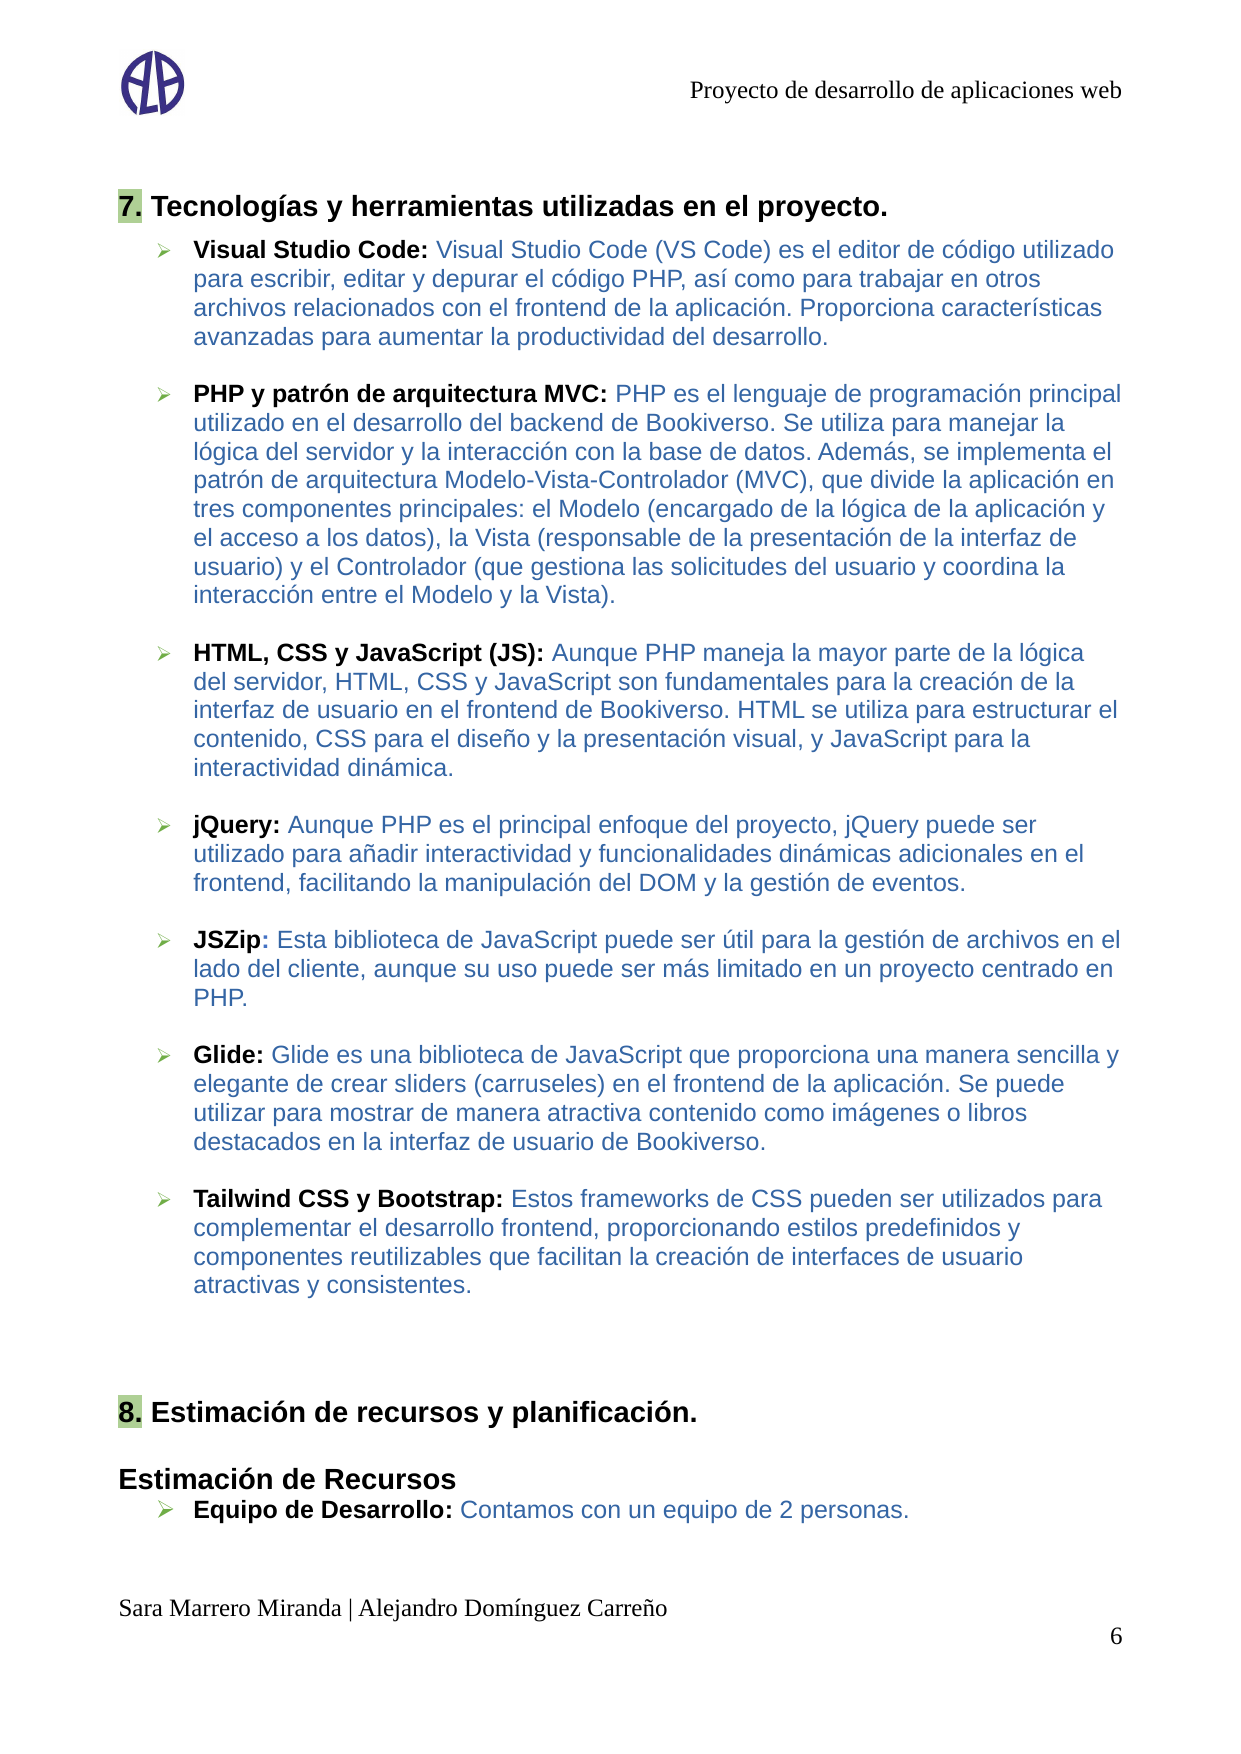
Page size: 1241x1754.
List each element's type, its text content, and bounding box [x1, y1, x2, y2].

subtitle 7. Tecnologías y herramientas utilizadas en el proyecto. [118, 189, 1122, 223]
subtitle 8. Estimación de recursos y planificación. [118, 1395, 1122, 1428]
list Glide: Glide es una biblioteca de JavaScript que proporciona una manera sencilla y elegante de crear sliders (carruseles) en el frontend de la aplicación. Se puede utilizar para mostrar de manera atractiva contenido como imágenes o libros destacados en la interfaz de usuario de Bookiverso. [156, 1040, 1122, 1155]
subtitle Estimación de Recursos [118, 1462, 1122, 1495]
list HTML, CSS y JavaScript (JS): Aunque PHP maneja la mayor parte de la lógica del servidor, HTML, CSS y JavaScript son fundamentales para la creación de la interfaz de usuario en el frontend de Bookiverso. HTML se utiliza para estructurar el contenido, CSS para el diseño y la presentación visual, y JavaScript para la interactividad dinámica. [156, 638, 1122, 781]
picture [119, 49, 186, 116]
list jQuery: Aunque PHP es el principal enfoque del proyecto, jQuery puede ser utilizado para añadir interactividad y funcionalidades dinámicas adicionales en el frontend, facilitando la manipulación del DOM y la gestión de eventos. [156, 810, 1122, 896]
list Visual Studio Code: Visual Studio Code (VS Code) es el editor de código utilizado para escribir, editar y depurar el código PHP, así como para trabajar en otros archivos relacionados con el frontend de la aplicación. Proporciona características avanzadas para aumentar la productividad del desarrollo. [156, 235, 1122, 350]
list Tailwind CSS y Bootstrap: Estos frameworks de CSS pueden ser utilizados para complementar el desarrollo frontend, proporcionando estilos predefinidos y componentes reutilizables que facilitan la creación de interfaces de usuario atractivas y consistentes. [156, 1184, 1122, 1299]
list Equipo de Desarrollo: Contamos con un equipo de 2 personas. [156, 1495, 1122, 1524]
list JSZip: Esta biblioteca de JavaScript puede ser útil para la gestión de archivos en el lado del cliente, aunque su uso puede ser más limitado en un proyecto centrado en PHP. [156, 925, 1122, 1011]
list PHP y patrón de arquitectura MVC: PHP es el lenguaje de programación principal utilizado en el desarrollo del backend de Bookiverso. Se utiliza para manejar la lógica del servidor y la interacción con la base de datos. Además, se implementa el patrón de arquitectura Modelo-Vista-Controlador (MVC), que divide la aplicación en tres componentes principales: el Modelo (encargado de la lógica de la aplicación y el acceso a los datos), la Vista (responsable de la presentación de la interfaz de usuario) y el Controlador (que gestiona las solicitudes del usuario y coordina la interacción entre el Modelo y la Vista). [156, 379, 1122, 609]
